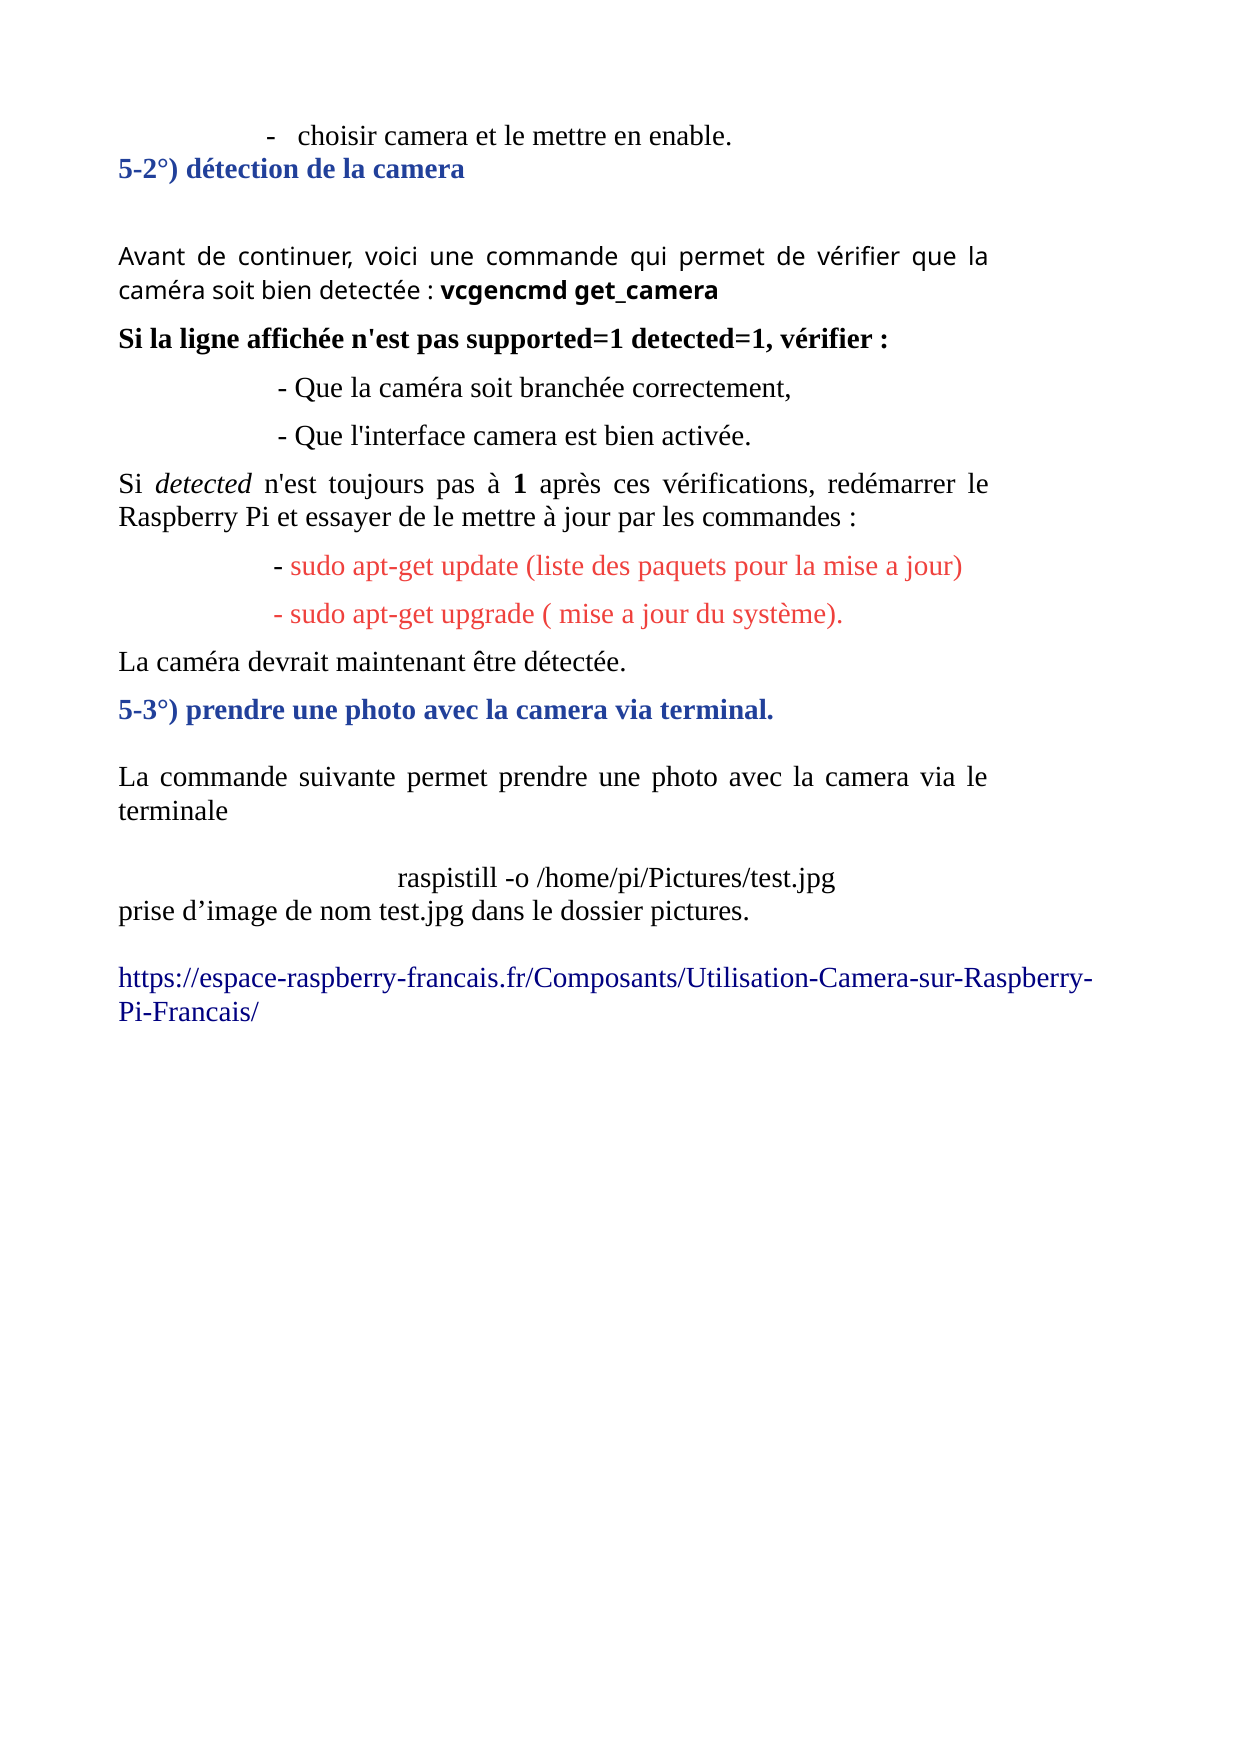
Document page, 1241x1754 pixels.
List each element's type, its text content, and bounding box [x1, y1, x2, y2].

text 5-2°) détection de la camera [118, 152, 1122, 185]
text https://espace-raspberry-francais.fr/Composants/Utilisation-Camera-sur-Raspberry-Pi-Francais/ [118, 960, 1122, 1027]
text raspistill -o /home/pi/Pictures/test.jpg [118, 860, 1122, 893]
list - Que la caméra soit branchée correctement, [118, 370, 1122, 403]
text - sudo apt-get upgrade ( mise a jour du système). [118, 596, 989, 629]
list - Que l'interface camera est bien activée. [118, 418, 1122, 451]
text - choisir camera et le mettre en enable. [118, 118, 1122, 152]
text Avant de continuer, voici une commande qui permet de vérifier que la caméra soit bien detectée : vcgencmd get_camera [118, 239, 989, 307]
text - sudo apt-get update (liste des paquets pour la mise a jour) [118, 548, 989, 581]
text Si la ligne affichée n'est pas supported=1 detected=1, vérifier : [118, 322, 989, 355]
text La caméra devrait maintenant être détectée. [118, 644, 989, 677]
text 5-3°) prendre une photo avec la camera via terminal. [118, 692, 989, 726]
text prise d’image de nom test.jpg dans le dossier pictures. [118, 893, 1122, 927]
text La commande suivante permet prendre une photo avec la camera via le terminale [118, 759, 989, 826]
text Si detected n'est toujours pas à 1 après ces vérifications, redémarrer le Raspberry Pi et essayer de le mettre à jour par les commandes : [118, 466, 989, 533]
